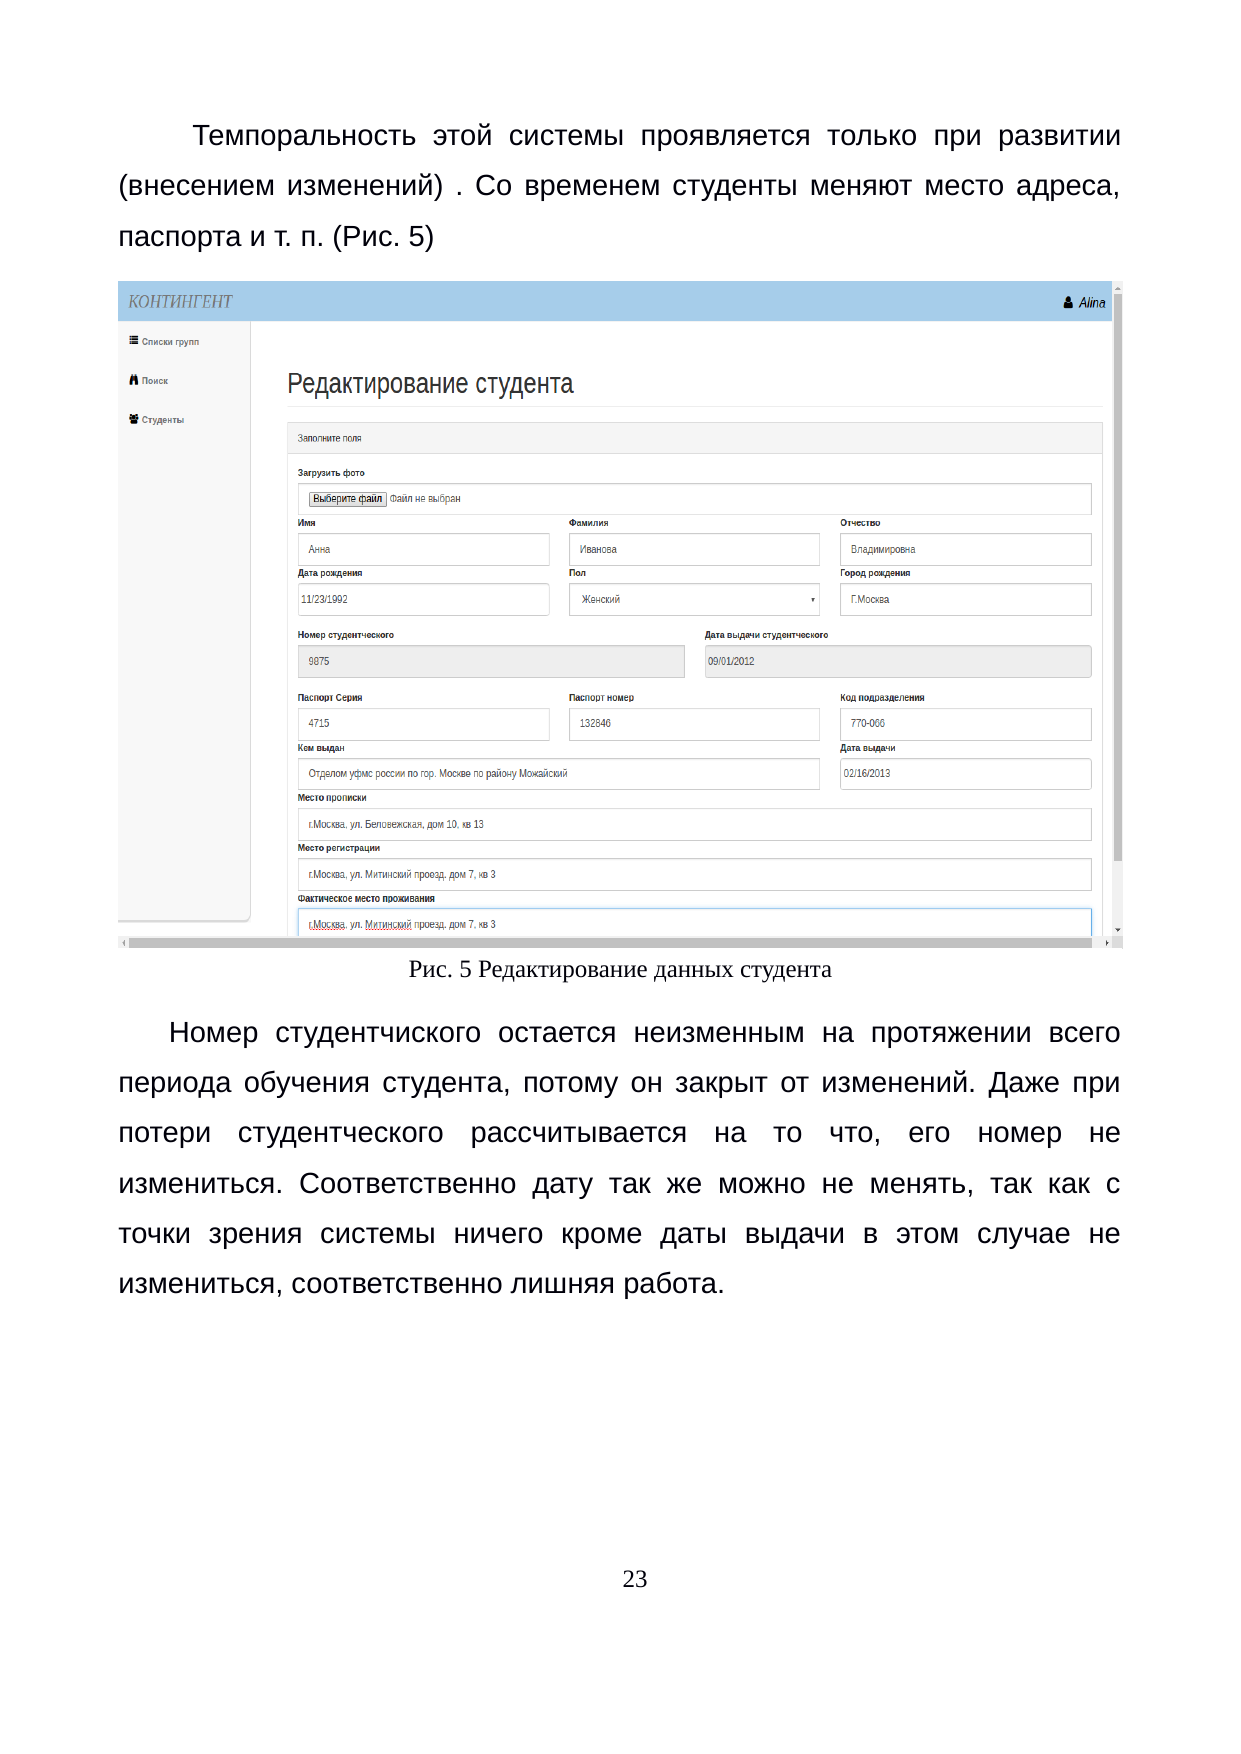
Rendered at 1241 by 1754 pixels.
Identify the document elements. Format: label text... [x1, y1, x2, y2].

subtitle Номер студентчиского остается неизменным на протяжении всего периода обучения студента, потому он закрыт от изменений. Даже при потери студентческого рассчитывается на то что, его номер не измениться. Соответственно дату так же можно не менять, так как с точки зрения системы ничего кроме даты выдачи в этом случае не измениться, соответственно лишняя работа. [118, 1015, 1122, 1300]
table_cell Рис. 5 Редактирование данных студента [118, 948, 1122, 990]
subtitle Темпоральность этой системы проявляется только при развитии (внесением изменений) . Со временем студенты меняют место адреса, паспорта и т. п. (Рис. 5) [118, 118, 1122, 252]
table_header [118, 282, 1122, 948]
